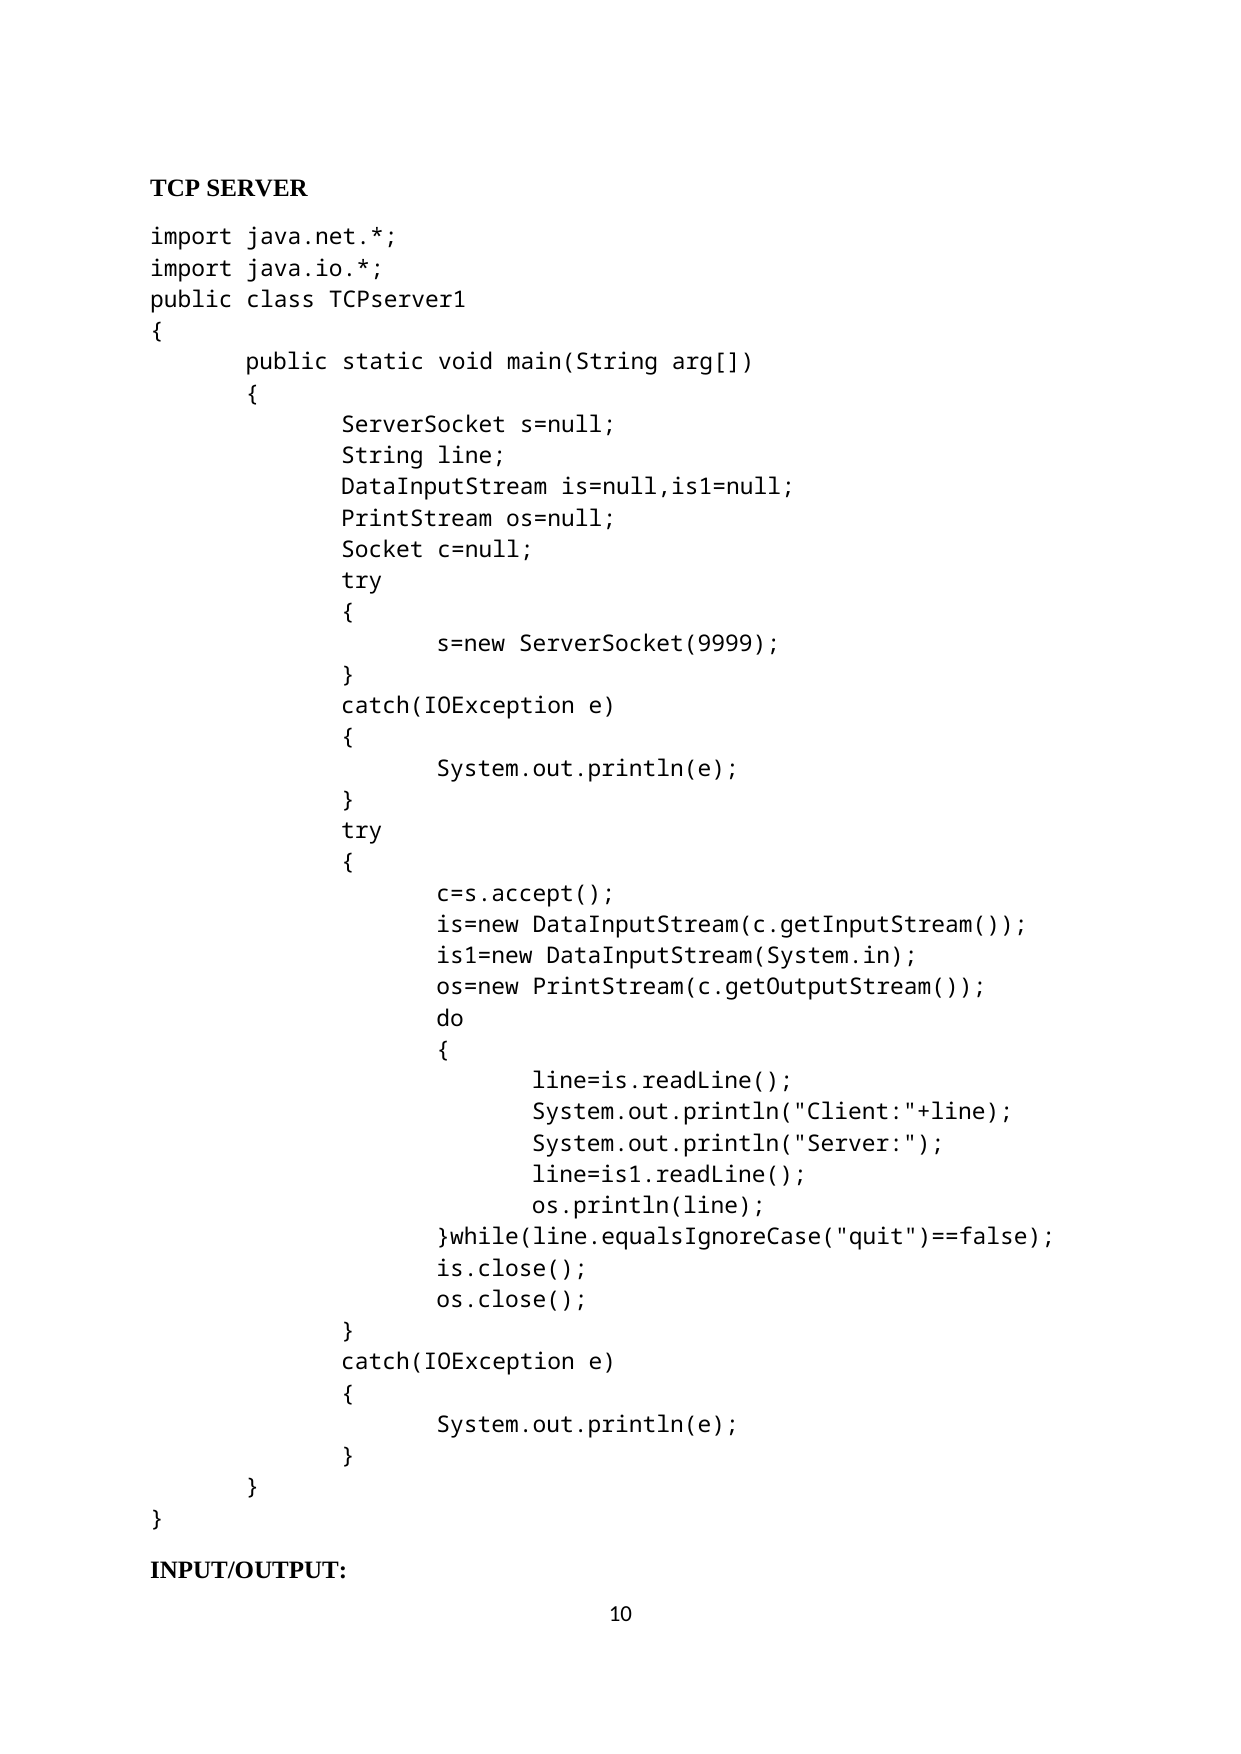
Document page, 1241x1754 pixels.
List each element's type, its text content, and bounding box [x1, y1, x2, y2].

text }while(line.equalsIgnoreCase("quit")==false); [150, 1220, 1090, 1251]
text is.close(); [150, 1251, 1090, 1283]
text } [150, 1314, 1090, 1345]
text { [150, 1033, 1090, 1064]
text try [150, 564, 1090, 595]
text DataInputStream is=null,is1=null; [150, 470, 1090, 501]
text c=s.accept(); [150, 876, 1090, 908]
text catch(IOException e) [150, 689, 1090, 720]
text public static void main(String arg[]) [150, 345, 1090, 376]
text is=new DataInputStream(c.getInputStream()); [150, 908, 1090, 939]
text ServerSocket s=null; [150, 408, 1090, 439]
text Socket c=null; [150, 533, 1090, 564]
text } [150, 1470, 1090, 1501]
text PrintStream os=null; [150, 501, 1090, 533]
text { [150, 314, 1090, 345]
text os.println(line); [150, 1189, 1090, 1220]
text { [150, 720, 1090, 751]
text String line; [150, 439, 1090, 470]
text { [150, 595, 1090, 626]
text } [150, 1439, 1090, 1470]
text } [150, 1501, 1090, 1533]
text os=new PrintStream(c.getOutputStream()); [150, 970, 1090, 1001]
text os.close(); [150, 1283, 1090, 1314]
text do [150, 1001, 1090, 1033]
text } [150, 783, 1090, 814]
text System.out.println("Client:"+line); [150, 1095, 1090, 1126]
text { [150, 845, 1090, 876]
text line=is1.readLine(); [150, 1158, 1090, 1189]
text System.out.println(e); [150, 1408, 1090, 1439]
text public class TCPserver1 [150, 283, 1090, 314]
text System.out.println(e); [150, 751, 1090, 783]
text { [150, 1376, 1090, 1408]
text try [150, 814, 1090, 845]
text System.out.println("Server:"); [150, 1126, 1090, 1158]
text { [150, 376, 1090, 408]
text TCP SERVER [150, 174, 1090, 201]
text s=new ServerSocket(9999); [150, 626, 1090, 658]
text line=is.readLine(); [150, 1064, 1090, 1095]
text is1=new DataInputStream(System.in); [150, 939, 1090, 970]
text import java.net.*; [150, 220, 1090, 251]
text } [150, 658, 1090, 689]
text catch(IOException e) [150, 1345, 1090, 1376]
text import java.io.*; [150, 251, 1090, 283]
text INPUT/OUTPUT: [150, 1556, 1090, 1584]
